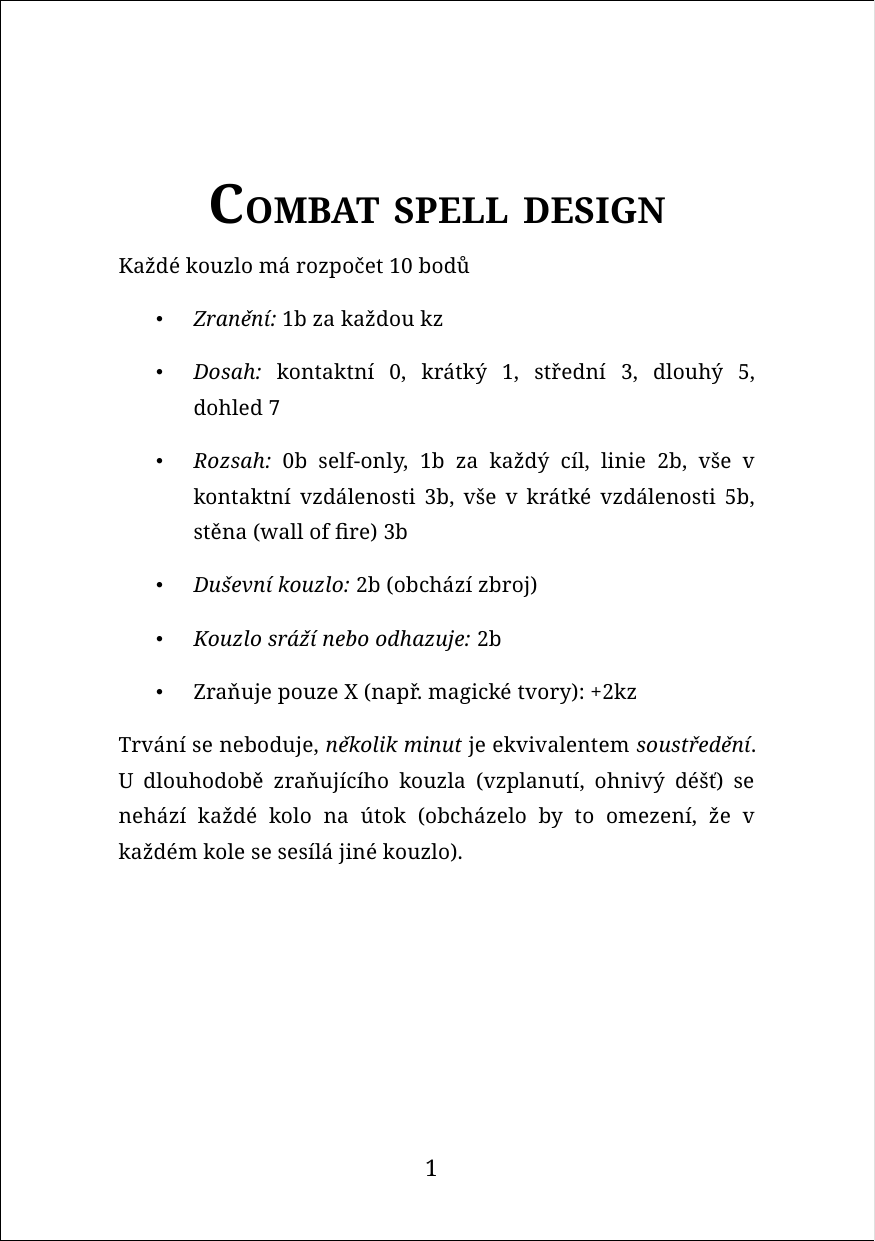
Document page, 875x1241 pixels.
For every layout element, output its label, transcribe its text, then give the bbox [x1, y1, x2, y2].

list Kouzlo sráží nebo odhazuje: 2b [156, 624, 756, 652]
list Zraňuje pouze X (např. magické tvory): +2kz [156, 677, 756, 705]
list Zranění: 1b za každou kz [156, 304, 756, 333]
text Každé kouzlo má rozpočet 10 bodů [118, 251, 756, 279]
text Trvání se neboduje, několik minut je ekvivalentem soustředění. U dlouhodobě zraňujícího kouzla (vzplanutí, ohnivý déšť) se nehází každé kolo na útok (obcházelo by to omezení, že v každém kole se sesílá jiné kouzlo). [118, 730, 756, 865]
subtitle Combat spell design [118, 166, 756, 239]
list Dosah: kontaktní 0, krátký 1, střední 3, dlouhý 5, dohled 7 [156, 357, 756, 421]
list Duševní kouzlo: 2b (obchází zbroj) [156, 571, 756, 599]
list Rozsah: 0b self-only, 1b za každý cíl, linie 2b, vše v kontaktní vzdálenosti 3b, vše v krátké vzdálenosti 5b, stěna (wall of fire) 3b [156, 446, 756, 546]
